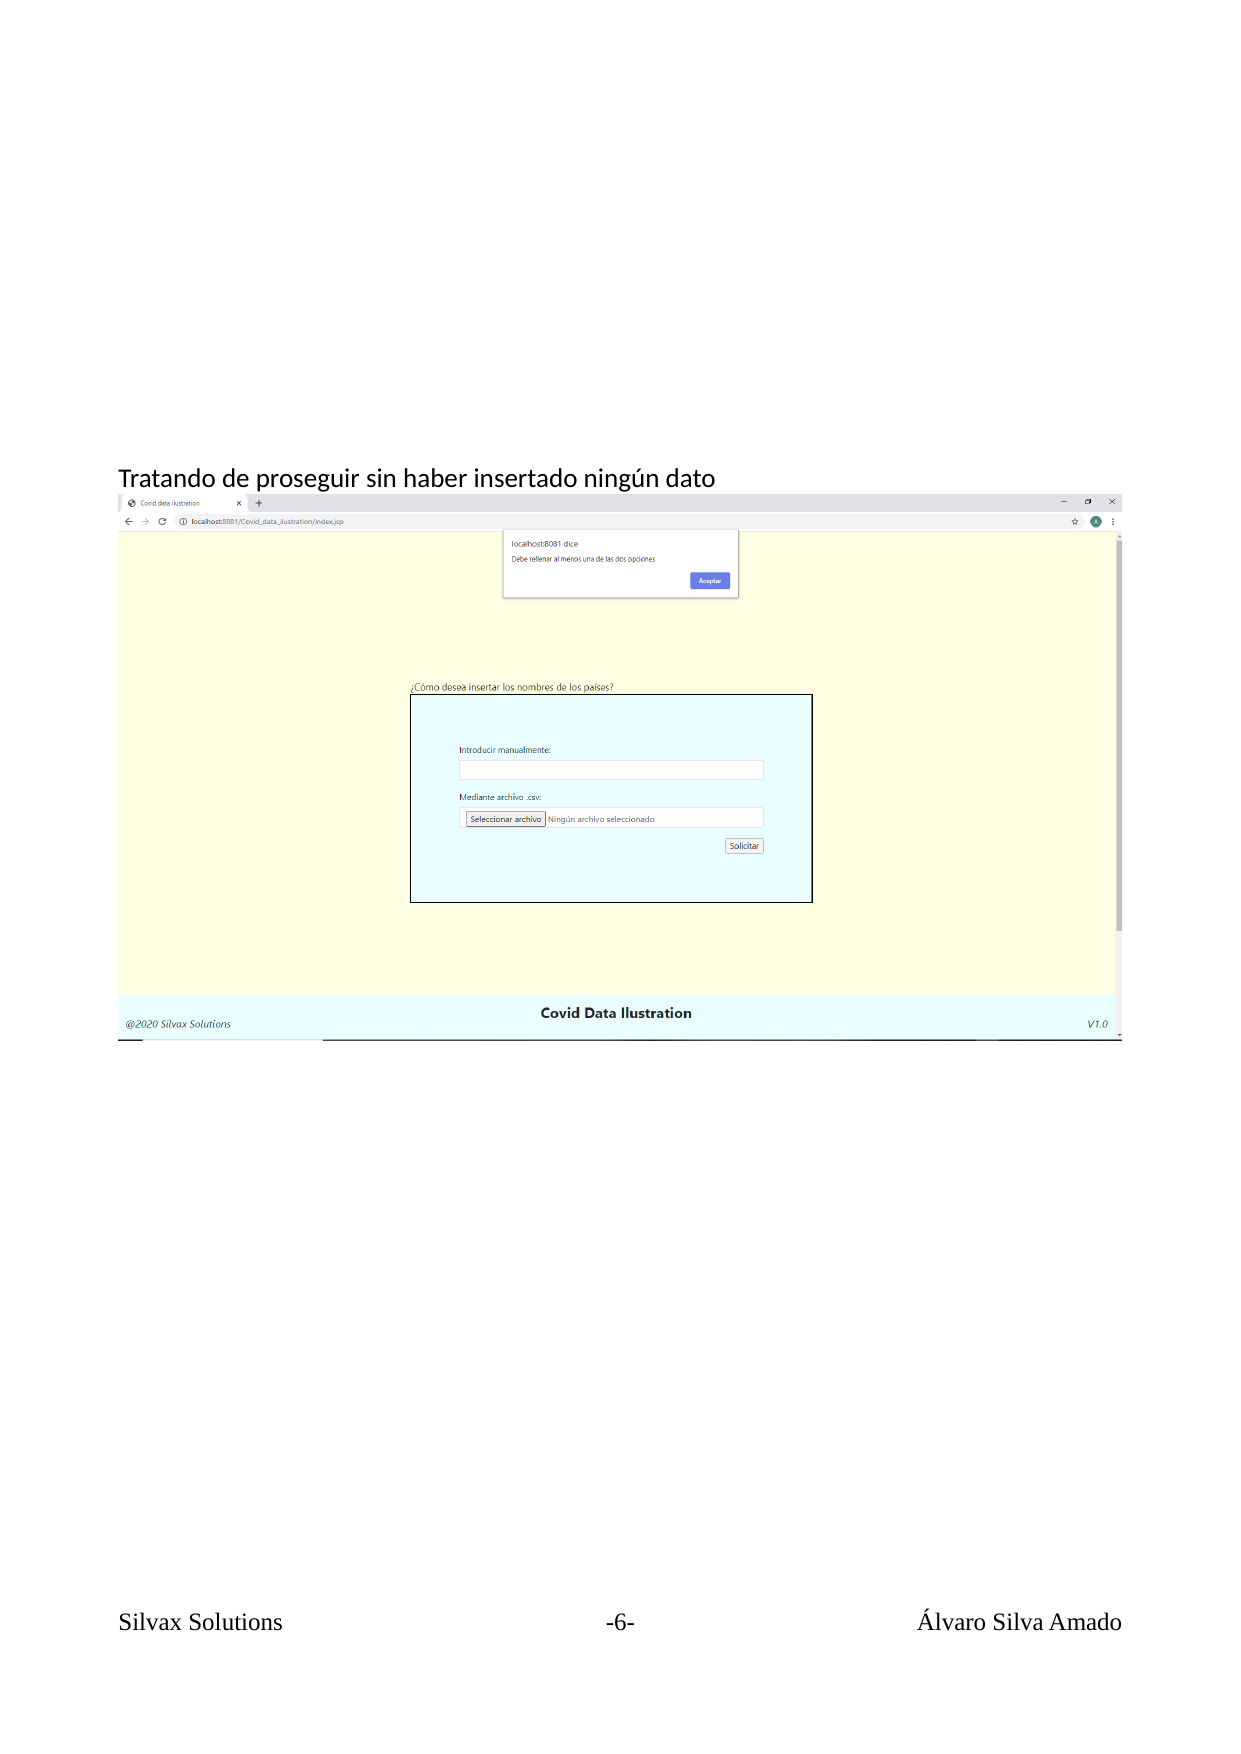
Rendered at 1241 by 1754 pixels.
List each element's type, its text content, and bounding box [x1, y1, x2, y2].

text Tratando de proseguir sin haber insertado ningún dato [118, 461, 1122, 494]
picture [118, 494, 1123, 1041]
